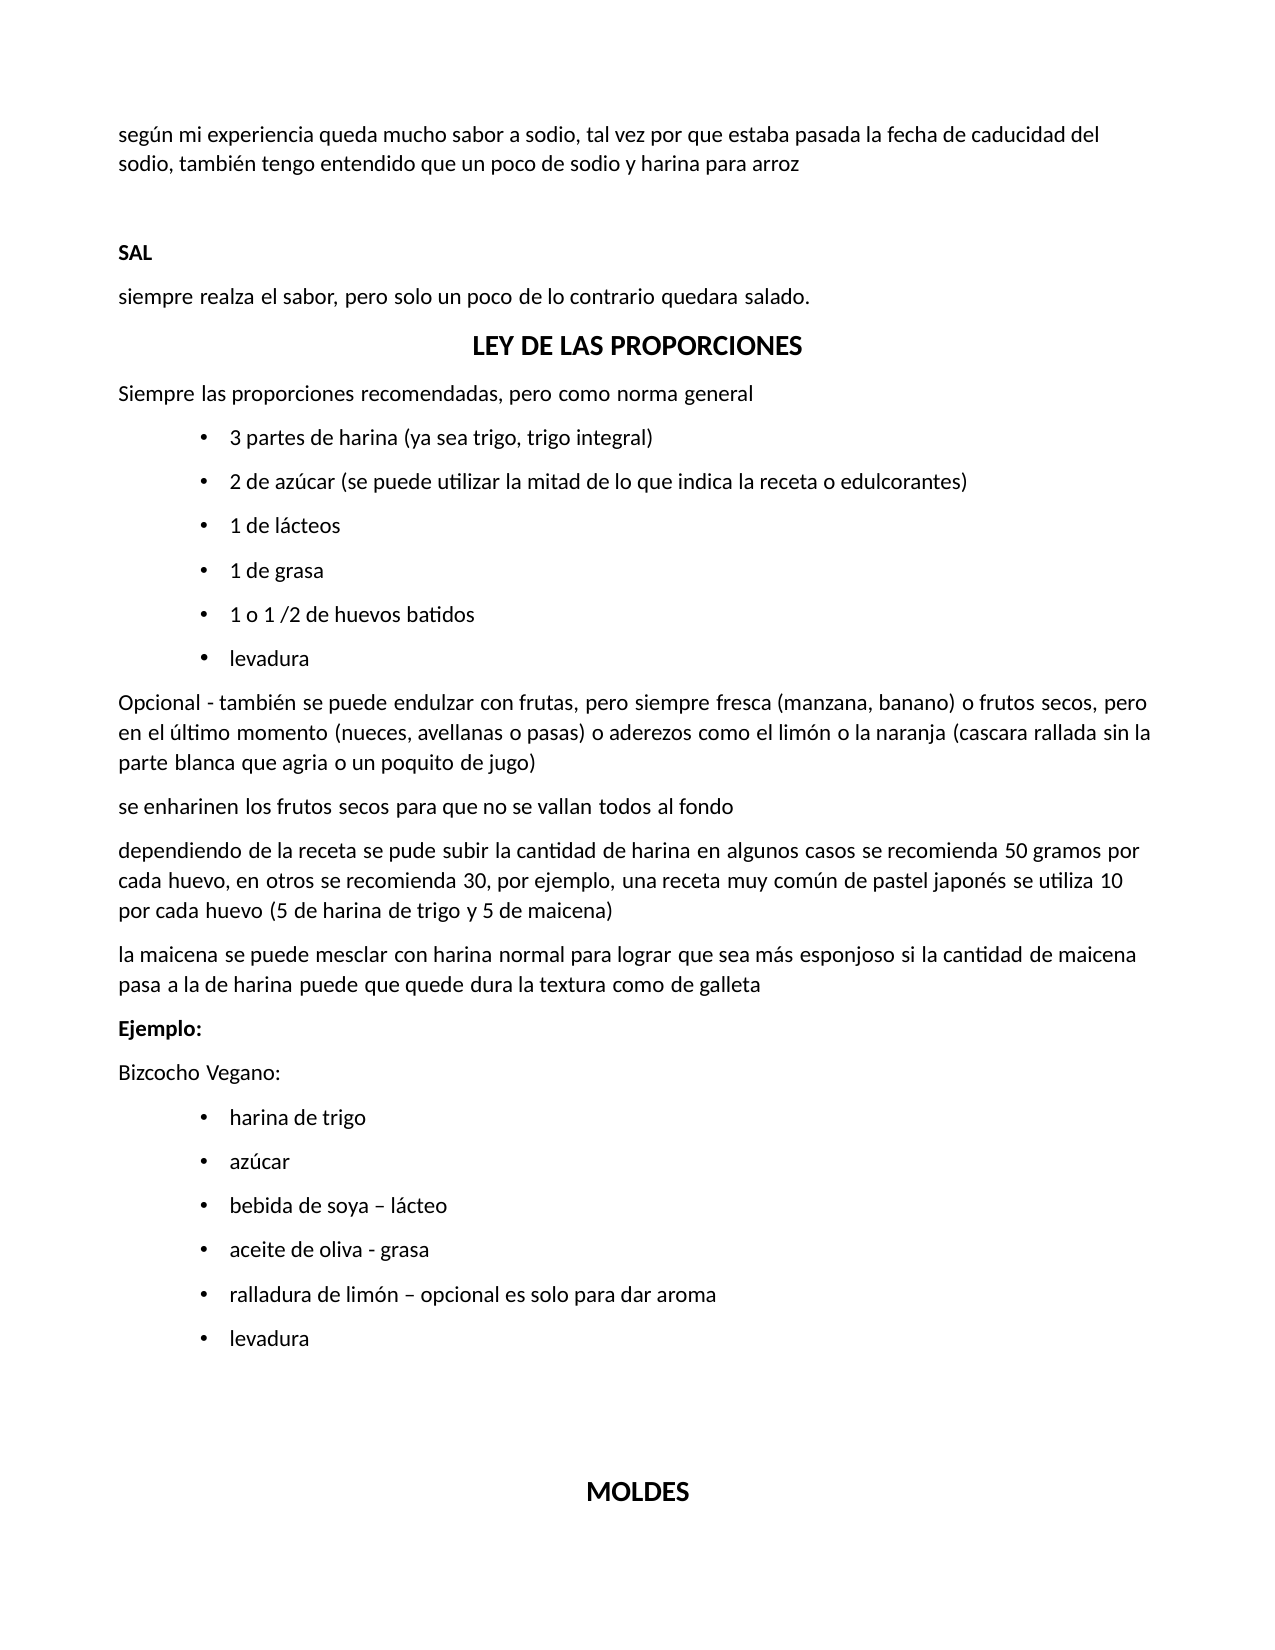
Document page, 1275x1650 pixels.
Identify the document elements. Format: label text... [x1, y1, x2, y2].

text se enharinen los frutos secos para que no se vallan todos al fondo [118, 791, 1157, 820]
text dependiendo de la receta se pude subir la cantidad de harina en algunos casos se recomienda 50 gramos por cada huevo, en otros se recomienda 30, por ejemplo, una receta muy común de pastel japonés se utiliza 10 por cada huevo (5 de harina de trigo y 5 de maicena) [118, 835, 1157, 924]
text Bizcocho Vegano: [118, 1057, 1157, 1086]
text SAL [118, 236, 1157, 266]
list 1 de grasa [200, 554, 1157, 584]
list 3 partes de harina (ya sea trigo, trigo integral) [200, 421, 1157, 451]
text siempre realza el sabor, pero solo un poco de lo contrario quedara salado. [118, 281, 1157, 310]
list levadura [200, 1322, 1157, 1352]
list harina de trigo [200, 1101, 1157, 1131]
text Ejemplo: [118, 1012, 1157, 1042]
list 1 de lácteos [200, 510, 1157, 539]
list azúcar [200, 1145, 1157, 1175]
list aceite de oliva - grasa [200, 1234, 1157, 1263]
text la maicena se puede mesclar con harina normal para lograr que sea más esponjoso si la cantidad de maicena pasa a la de harina puede que quede dura la textura como de galleta [118, 938, 1157, 998]
text Siempre las proporciones recomendadas, pero como norma general [118, 377, 1157, 407]
list levadura [200, 643, 1157, 672]
text LEY DE LAS PROPORCIONES [118, 325, 1157, 362]
list 1 o 1 /2 de huevos batidos [200, 598, 1157, 628]
list 2 de azúcar (se puede utilizar la mitad de lo que indica la receta o edulcorantes) [200, 466, 1157, 495]
text MOLDES [118, 1471, 1157, 1508]
list bebida de soya – lácteo [200, 1189, 1157, 1219]
list ralladura de limón – opcional es solo para dar aroma [200, 1278, 1157, 1308]
text Opcional - también se puede endulzar con frutas, pero siempre fresca (manzana, banano) o frutos secos, pero en el último momento (nueces, avellanas o pasas) o aderezos como el limón o la naranja (cascara rallada sin la parte blanca que agria o un poquito de jugo) [118, 687, 1157, 776]
text según mi experiencia queda mucho sabor a sodio, tal vez por que estaba pasada la fecha de caducidad del sodio, también tengo entendido que un poco de sodio y harina para arroz [118, 118, 1157, 177]
